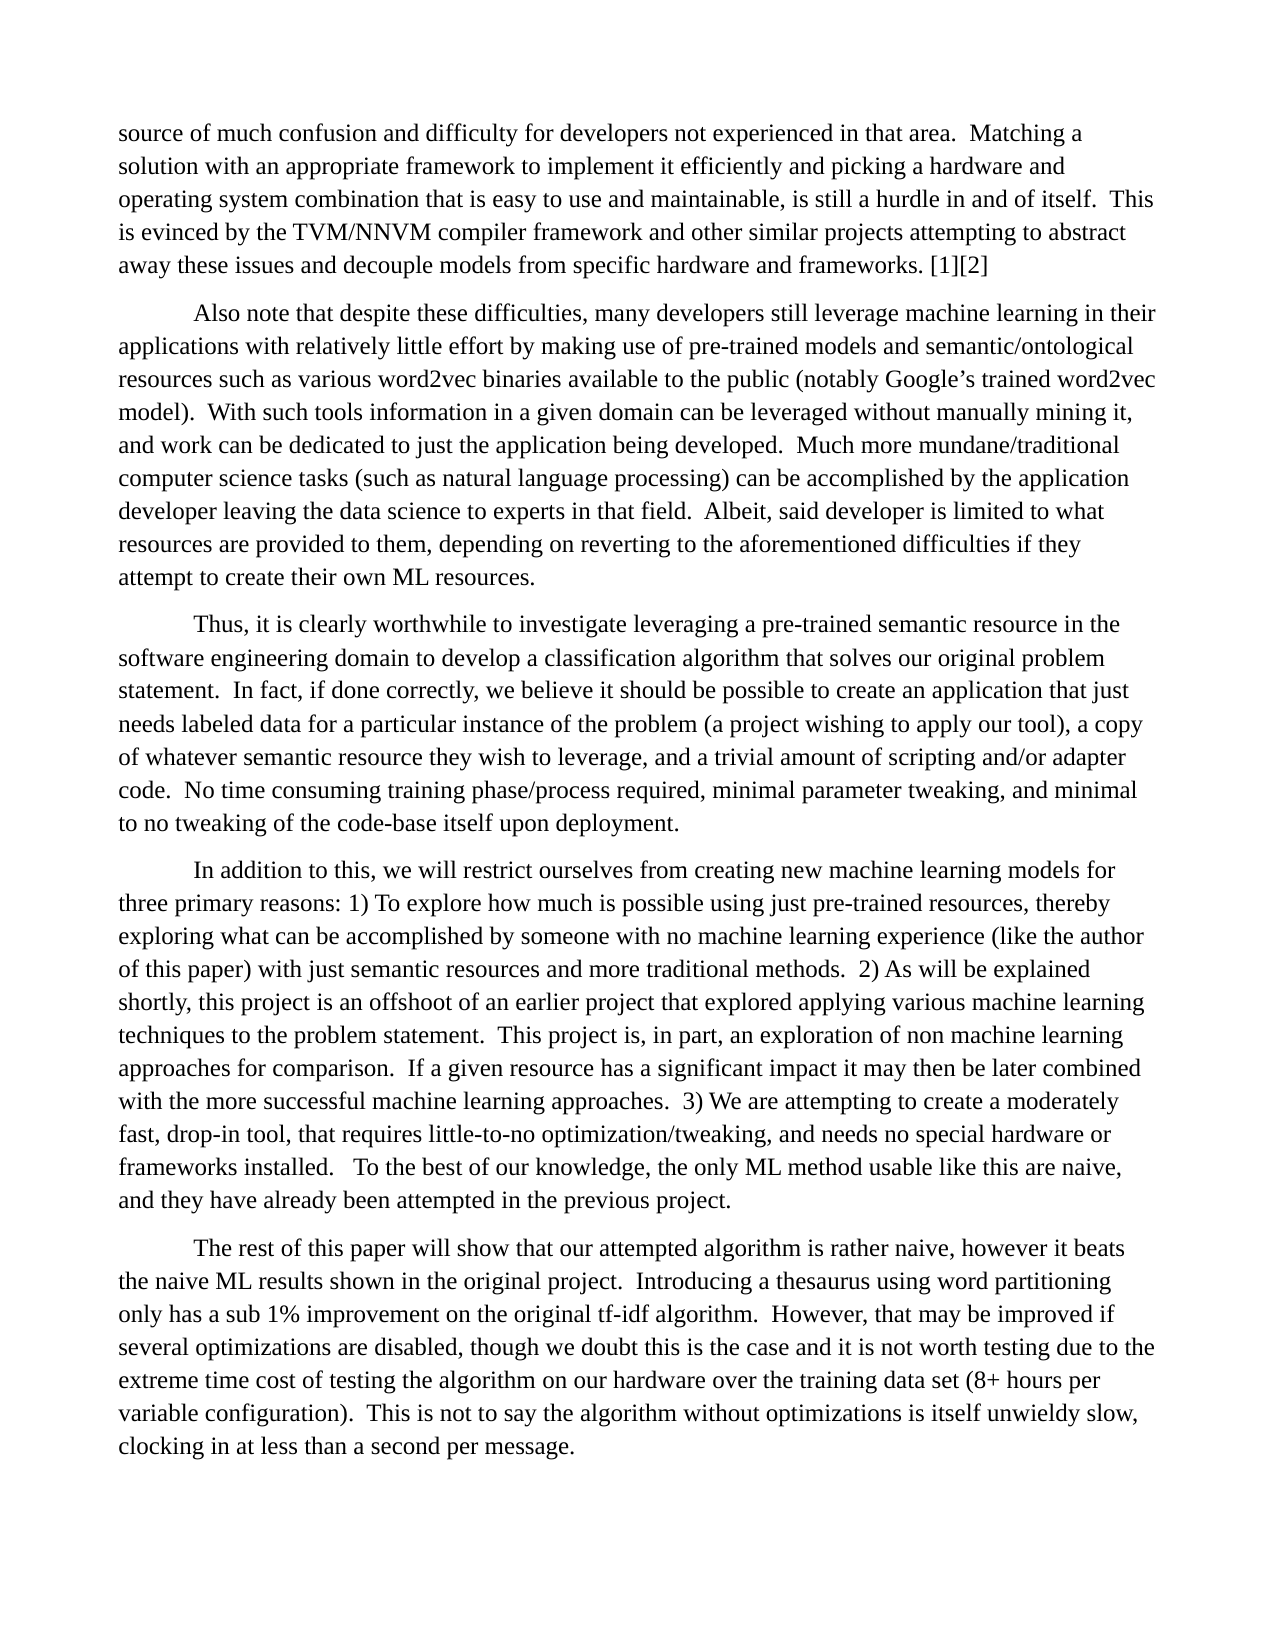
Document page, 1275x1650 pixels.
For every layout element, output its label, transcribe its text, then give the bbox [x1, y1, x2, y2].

text The rest of this paper will show that our attempted algorithm is rather naive, however it beats the naive ML results shown in the original project. Introducing a thesaurus using word partitioning only has a sub 1% improvement on the original tf-idf algorithm. However, that may be improved if several optimizations are disabled, though we doubt this is the case and it is not worth testing due to the extreme time cost of testing the algorithm on our hardware over the training data set (8+ hours per variable configuration). This is not to say the algorithm without optimizations is itself unwieldy slow, clocking in at less than a second per message. [118, 1233, 1157, 1460]
text Also note that despite these difficulties, many developers still leverage machine learning in their applications with relatively little effort by making use of pre-trained models and semantic/ontological resources such as various word2vec binaries available to the public (notably Google’s trained word2vec model). With such tools information in a given domain can be leveraged without manually mining it, and work can be dedicated to just the application being developed. Much more mundane/traditional computer science tasks (such as natural language processing) can be accomplished by the application developer leaving the data science to experts in that field. Albeit, said developer is limited to what resources are provided to them, depending on reverting to the aforementioned difficulties if they attempt to create their own ML resources. [118, 298, 1157, 591]
text Thus, it is clearly worthwhile to investigate leveraging a pre-trained semantic resource in the software engineering domain to develop a classification algorithm that solves our original problem statement. In fact, if done correctly, we believe it should be possible to create an application that just needs labeled data for a particular instance of the problem (a project wishing to apply our tool), a copy of whatever semantic resource they wish to leverage, and a trivial amount of scripting and/or adapter code. No time consuming training phase/process required, minimal parameter tweaking, and minimal to no tweaking of the code-base itself upon deployment. [118, 609, 1157, 836]
text In addition to this, we will restrict ourselves from creating new machine learning models for three primary reasons: 1) To explore how much is possible using just pre-trained resources, thereby exploring what can be accomplished by someone with no machine learning experience (like the author of this paper) with just semantic resources and more traditional methods. 2) As will be explained shortly, this project is an offshoot of an earlier project that explored applying various machine learning techniques to the problem statement. This project is, in part, an exploration of non machine learning approaches for comparison. If a given resource has a significant impact it may then be later combined with the more successful machine learning approaches. 3) We are attempting to create a moderately fast, drop-in tool, that requires little-to-no optimization/tweaking, and needs no special hardware or frameworks installed. To the best of our knowledge, the only ML method usable like this are naive, and they have already been attempted in the previous project. [118, 855, 1157, 1214]
text source of much confusion and difficulty for developers not experienced in that area. Matching a solution with an appropriate framework to implement it efficiently and picking a hardware and operating system combination that is easy to use and maintainable, is still a hurdle in and of itself. This is evinced by the TVM/NNVM compiler framework and other similar projects attempting to abstract away these issues and decouple models from specific hardware and frameworks. [1][2] [118, 118, 1157, 279]
